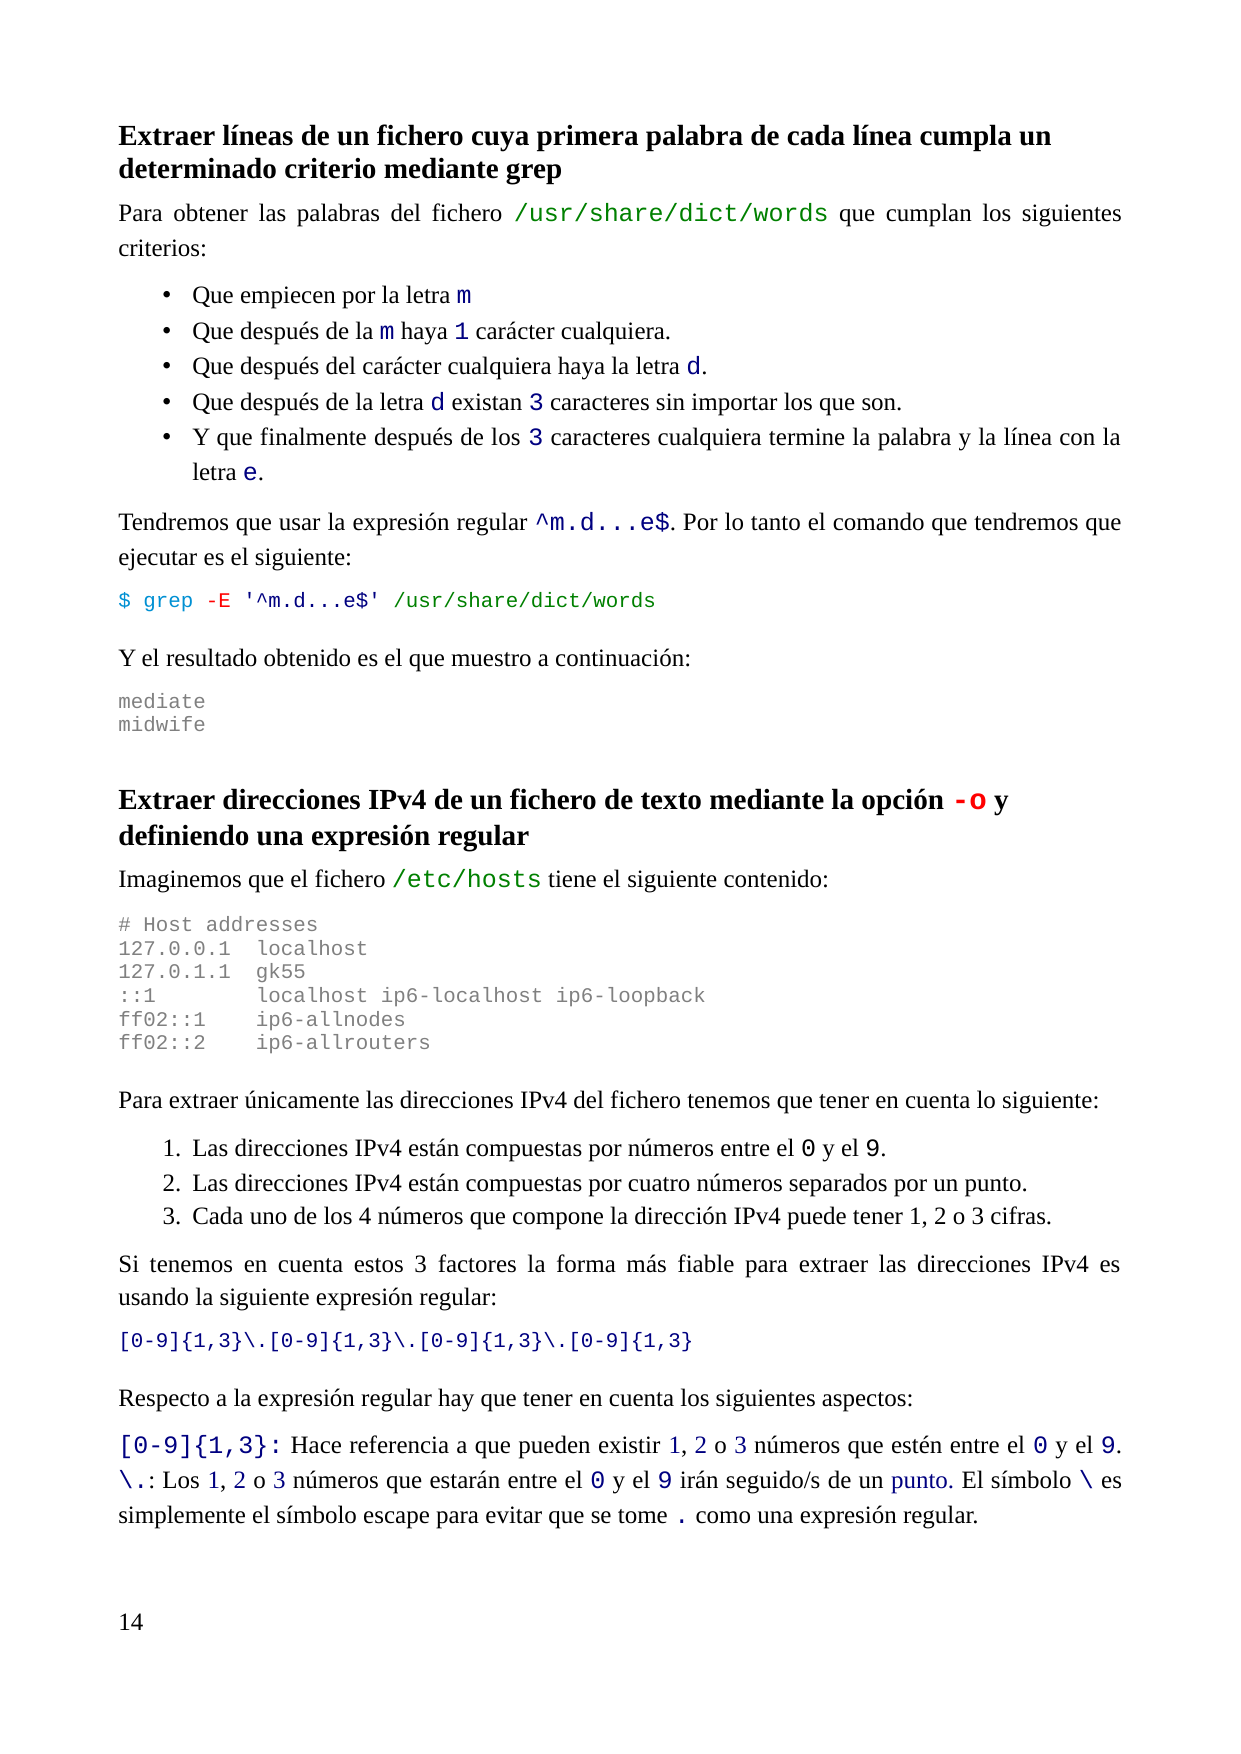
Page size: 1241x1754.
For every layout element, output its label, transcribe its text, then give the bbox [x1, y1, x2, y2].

list Que después del carácter cualquiera haya la letra d. [162, 351, 1122, 382]
list Las direcciones IPv4 están compuestas por cuatro números separados por un punto. [162, 1168, 1122, 1197]
list Y que finalmente después de los 3 caracteres cualquiera termine la palabra y la línea con la letra e. [162, 422, 1122, 488]
text mediate [118, 691, 1122, 714]
subtitle Extraer direcciones IPv4 de un fichero de texto mediante la opción -o y definiendo una expresión regular [118, 782, 1122, 852]
text Respecto a la expresión regular hay que tener en cuenta los siguientes aspectos: [118, 1383, 1122, 1412]
text $ grep -E '^m.d...e$' /usr/share/dict/words [118, 590, 1122, 613]
text Para obtener las palabras del fichero /usr/share/dict/words que cumplan los siguientes criterios: [118, 198, 1122, 262]
text Si tenemos en cuenta estos 3 factores la forma más fiable para extraer las direcciones IPv4 es usando la siguiente expresión regular: [118, 1249, 1122, 1311]
text ff02::1 ip6-allnodes [118, 1009, 1122, 1032]
subtitle Extraer líneas de un fichero cuya primera palabra de cada línea cumpla un determinado criterio mediante grep [118, 118, 1122, 185]
text ::1 localhost ip6-localhost ip6-loopback [118, 985, 1122, 1009]
text 127.0.0.1 localhost [118, 938, 1122, 961]
text Y el resultado obtenido es el que muestro a continuación: [118, 643, 1122, 672]
text Tendremos que usar la expresión regular ^m.d...e$. Por lo tanto el comando que tendremos que ejecutar es el siguiente: [118, 507, 1122, 571]
list Las direcciones IPv4 están compuestas por números entre el 0 y el 9. [162, 1133, 1122, 1164]
text # Host addresses [118, 914, 1122, 938]
list Cada uno de los 4 números que compone la dirección IPv4 puede tener 1, 2 o 3 cifras. [162, 1201, 1122, 1230]
text midwife [118, 714, 1122, 738]
list Que empiecen por la letra m [162, 280, 1122, 311]
text Para extraer únicamente las direcciones IPv4 del fichero tenemos que tener en cuenta lo siguiente: [118, 1085, 1122, 1114]
text [0-9]{1,3}: Hace referencia a que pueden existir 1, 2 o 3 números que estén entre el 0 y el 9. \.: Los 1, 2 o 3 números que estarán entre el 0 y el 9 irán seguido/s de un punto. El símbolo \ es simplemente el símbolo escape para evitar que se tome . como una expresión regular. [118, 1430, 1122, 1531]
list Que después de la m haya 1 carácter cualquiera. [162, 316, 1122, 347]
text 127.0.1.1 gk55 [118, 961, 1122, 985]
list Que después de la letra d existan 3 caracteres sin importar los que son. [162, 387, 1122, 417]
text Imaginemos que el fichero /etc/hosts tiene el siguiente contenido: [118, 864, 1122, 895]
text ff02::2 ip6-allrouters [118, 1032, 1122, 1056]
text [0-9]{1,3}\.[0-9]{1,3}\.[0-9]{1,3}\.[0-9]{1,3} [118, 1330, 1122, 1353]
